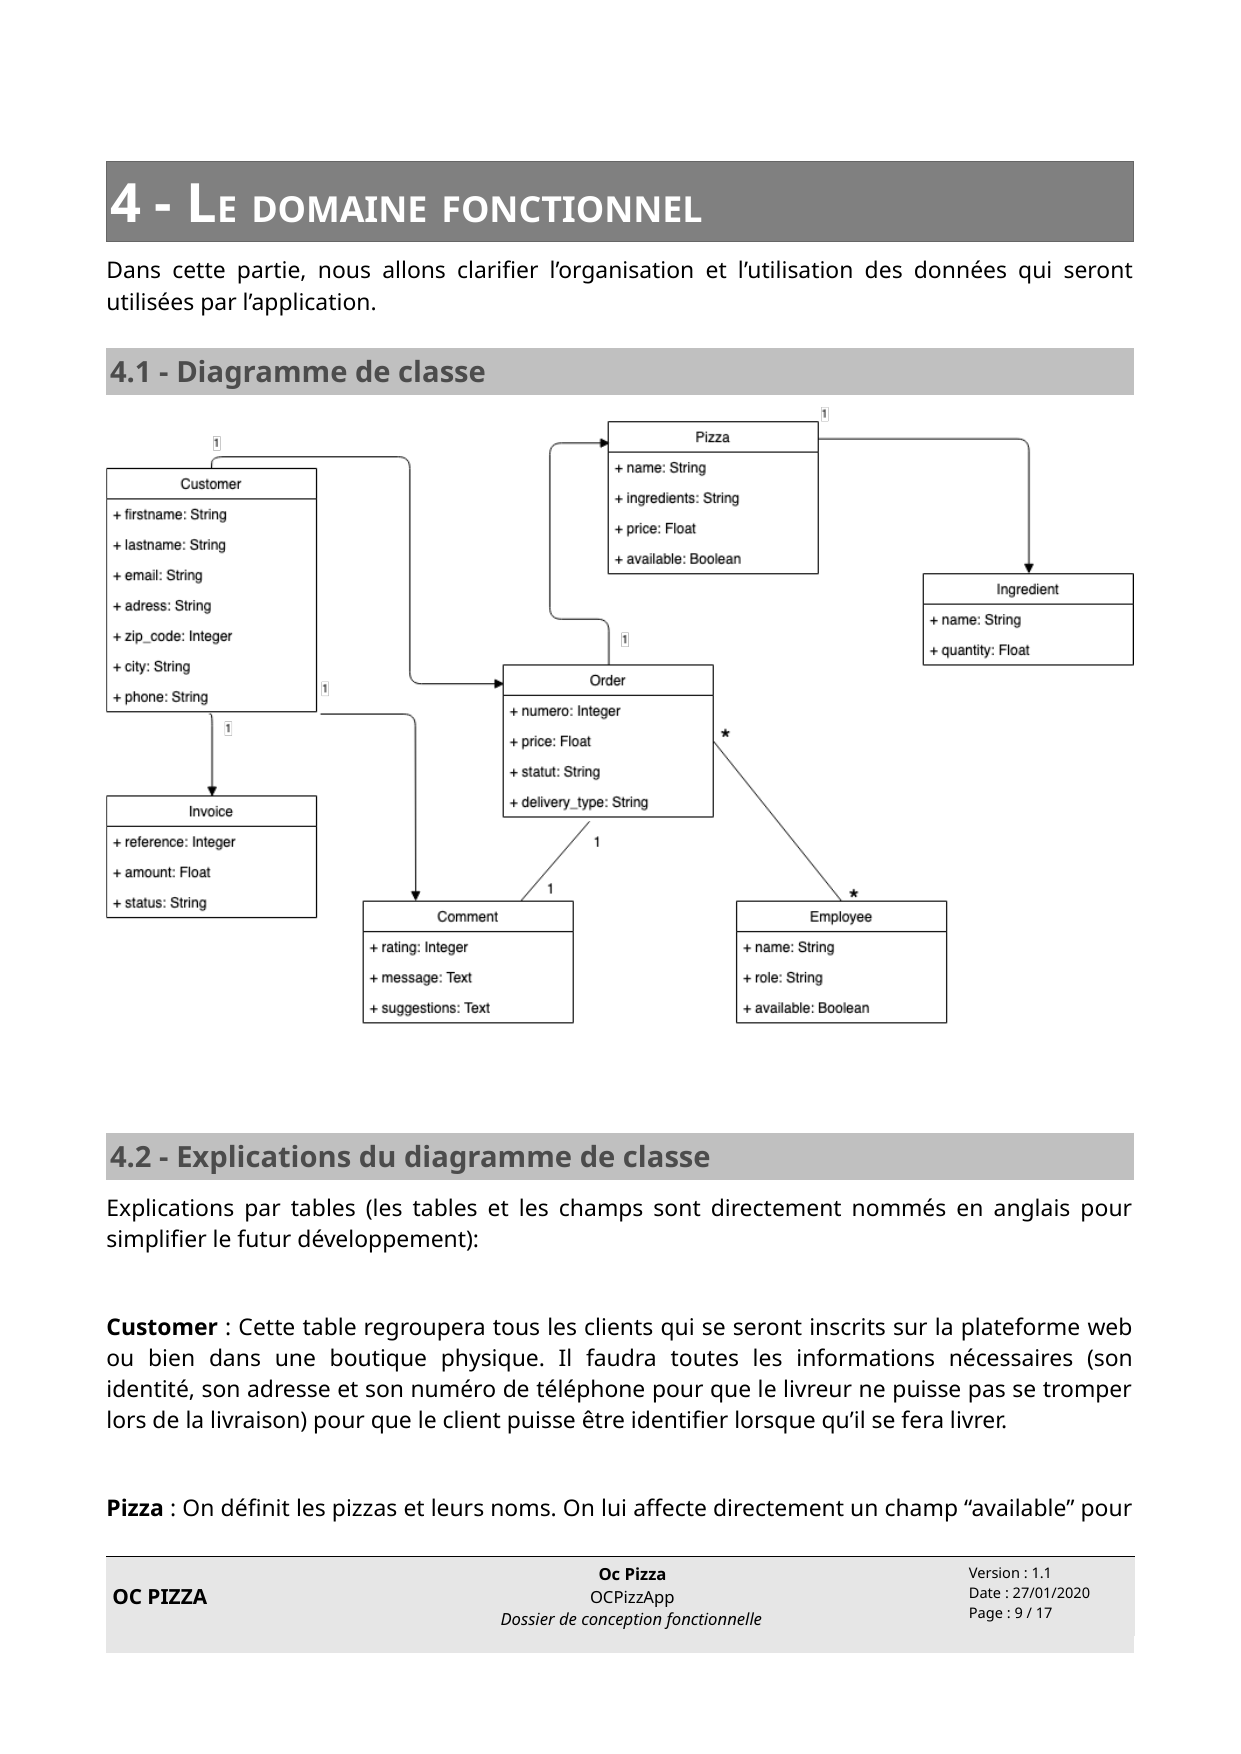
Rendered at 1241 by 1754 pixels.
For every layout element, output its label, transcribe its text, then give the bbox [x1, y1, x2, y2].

text Dans cette partie, nous allons clarifier l’organisation et l’utilisation des données qui seront utilisées par l’application. [106, 254, 1134, 317]
subtitle Le domaine fonctionnel [107, 162, 1133, 241]
text Pizza : On définit les pizzas et leurs noms. On lui affecte directement un champ “available” pour [106, 1492, 1134, 1523]
subtitle Diagramme de classe [107, 349, 1133, 394]
text Customer : Cette table regroupera tous les clients qui se seront inscrits sur la plateforme web ou bien dans une boutique physique. Il faudra toutes les informations nécessaires (son identité, son adresse et son numéro de téléphone pour que le livreur ne puisse pas se tromper lors de la livraison) pour que le client puisse être identifier lorsque qu’il se fera livrer. [106, 1310, 1134, 1435]
text Explications par tables (les tables et les champs sont directement nommés en anglais pour simplifier le futur développement): [106, 1192, 1134, 1254]
subtitle Explications du diagramme de classe [107, 1134, 1133, 1179]
picture [106, 407, 1134, 1027]
